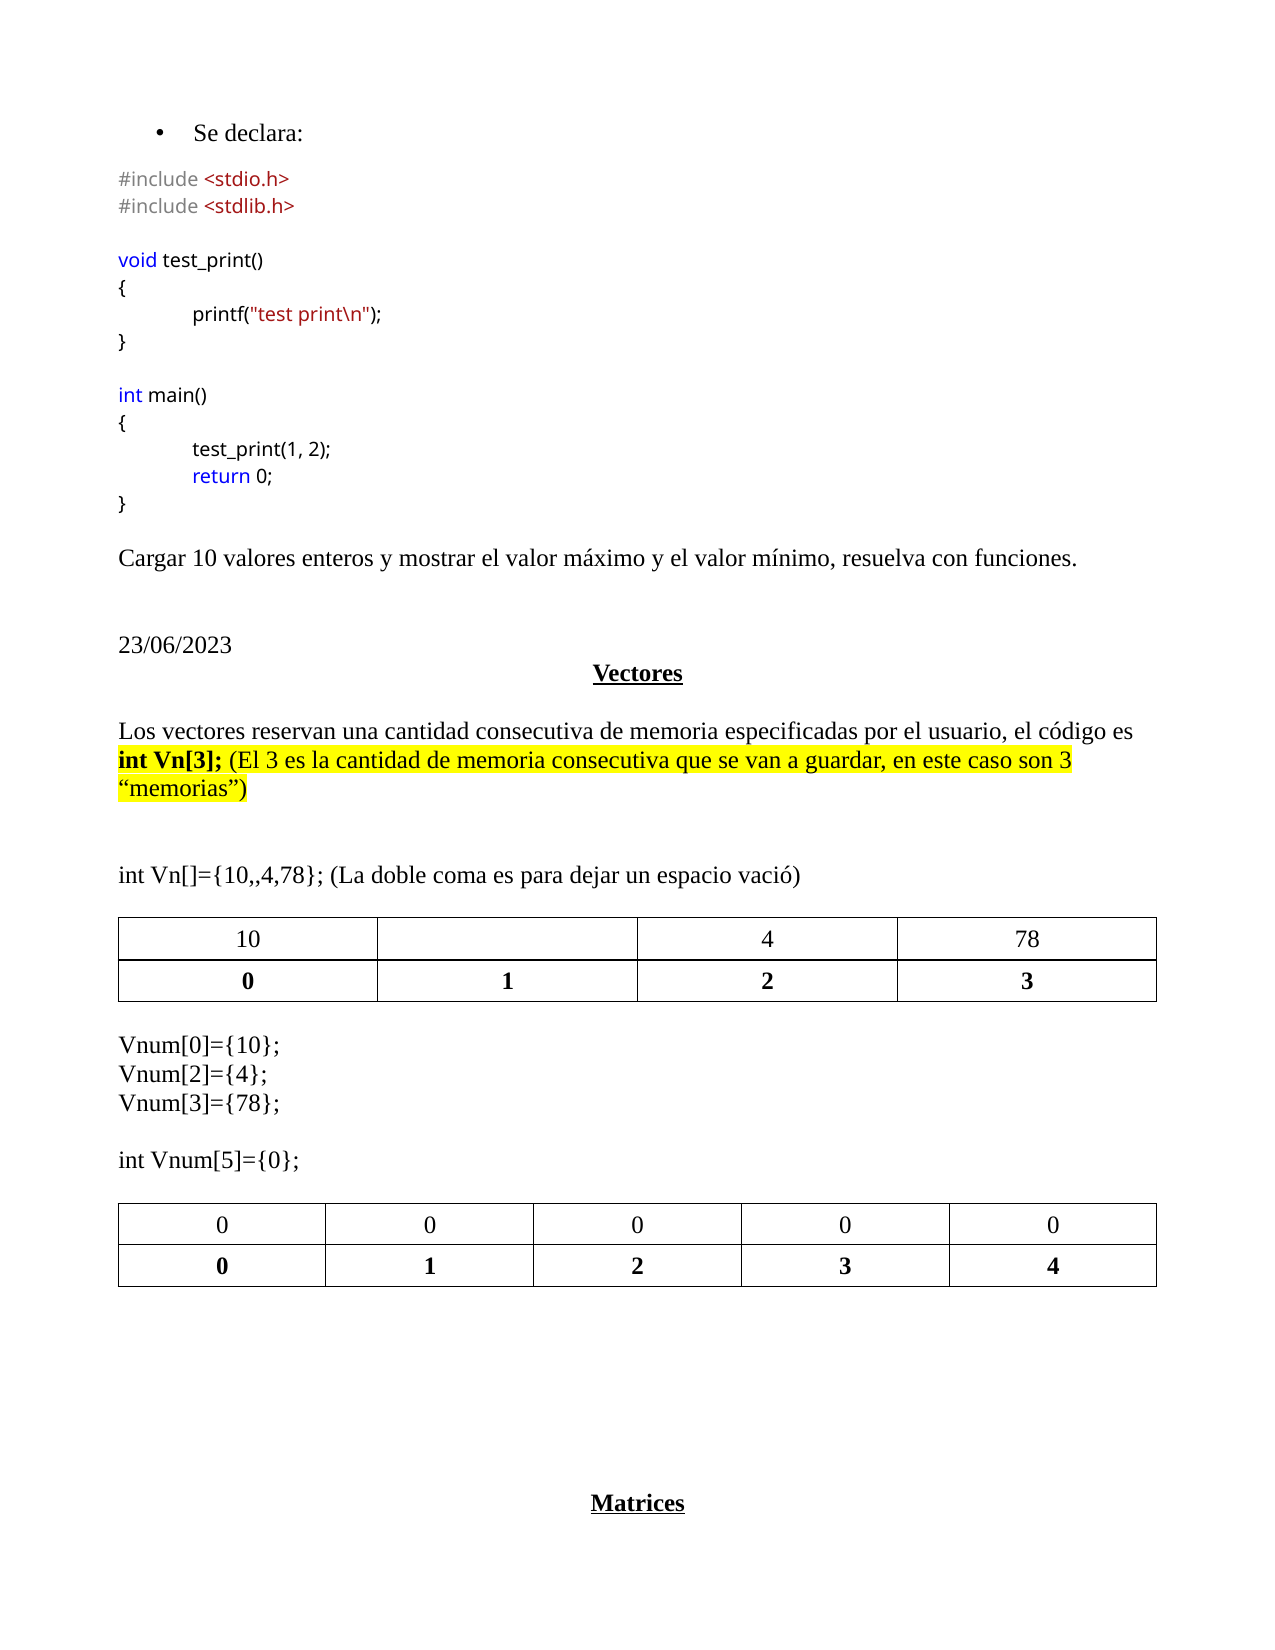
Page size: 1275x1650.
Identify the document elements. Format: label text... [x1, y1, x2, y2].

text int Vn[3]; (El 3 es la cantidad de memoria consecutiva que se van a guardar, en este caso son 3 “memorias”) [118, 745, 1157, 802]
table_header 78 [898, 918, 1156, 958]
text } [118, 328, 1157, 354]
table_cell 2 [534, 1245, 741, 1286]
table_header 0 [326, 1204, 533, 1244]
text } [118, 489, 1157, 516]
text Vectores [118, 658, 1157, 687]
table_header 3 [898, 961, 1156, 1001]
text Vnum[0]={10}; [118, 1031, 1157, 1059]
text { [118, 408, 1157, 436]
table_header [378, 918, 637, 958]
text Cargar 10 valores enteros y mostrar el valor máximo y el valor mínimo, resuelva con funciones. [118, 543, 1157, 572]
text int main() [118, 382, 1157, 408]
text Los vectores reservan una cantidad consecutiva de memoria especificadas por el usuario, el código es [118, 716, 1157, 745]
table_header 2 [638, 961, 897, 1001]
text Matrices [118, 1488, 1157, 1517]
text printf("test print\n"); [118, 301, 1157, 328]
table_cell 3 [742, 1245, 949, 1286]
text int Vnum[5]={0}; [118, 1146, 1157, 1174]
text int Vn[]={10,,4,78}; (La doble coma es para dejar un espacio vació) [118, 860, 1157, 888]
list Se declara: [156, 118, 1157, 147]
text Vnum[3]={78}; [118, 1088, 1157, 1117]
table_header 4 [638, 918, 897, 958]
table_header 10 [119, 918, 377, 958]
text #include <stdio.h> [118, 166, 1157, 193]
table_header 0 [950, 1204, 1156, 1244]
text Vnum[2]={4}; [118, 1059, 1157, 1088]
table_cell 4 [950, 1245, 1156, 1286]
table_header 0 [742, 1204, 949, 1244]
table_header 1 [378, 961, 637, 1001]
text { [118, 274, 1157, 301]
text return 0; [118, 462, 1157, 489]
table_cell 0 [119, 1245, 325, 1286]
table_header 0 [534, 1204, 741, 1244]
table_header 0 [119, 961, 377, 1001]
text test_print(1, 2); [118, 436, 1157, 462]
table_cell 1 [326, 1245, 533, 1286]
text 23/06/2023 [118, 630, 1157, 658]
text void test_print() [118, 247, 1157, 274]
text #include <stdlib.h> [118, 193, 1157, 220]
table_header 0 [119, 1204, 325, 1244]
